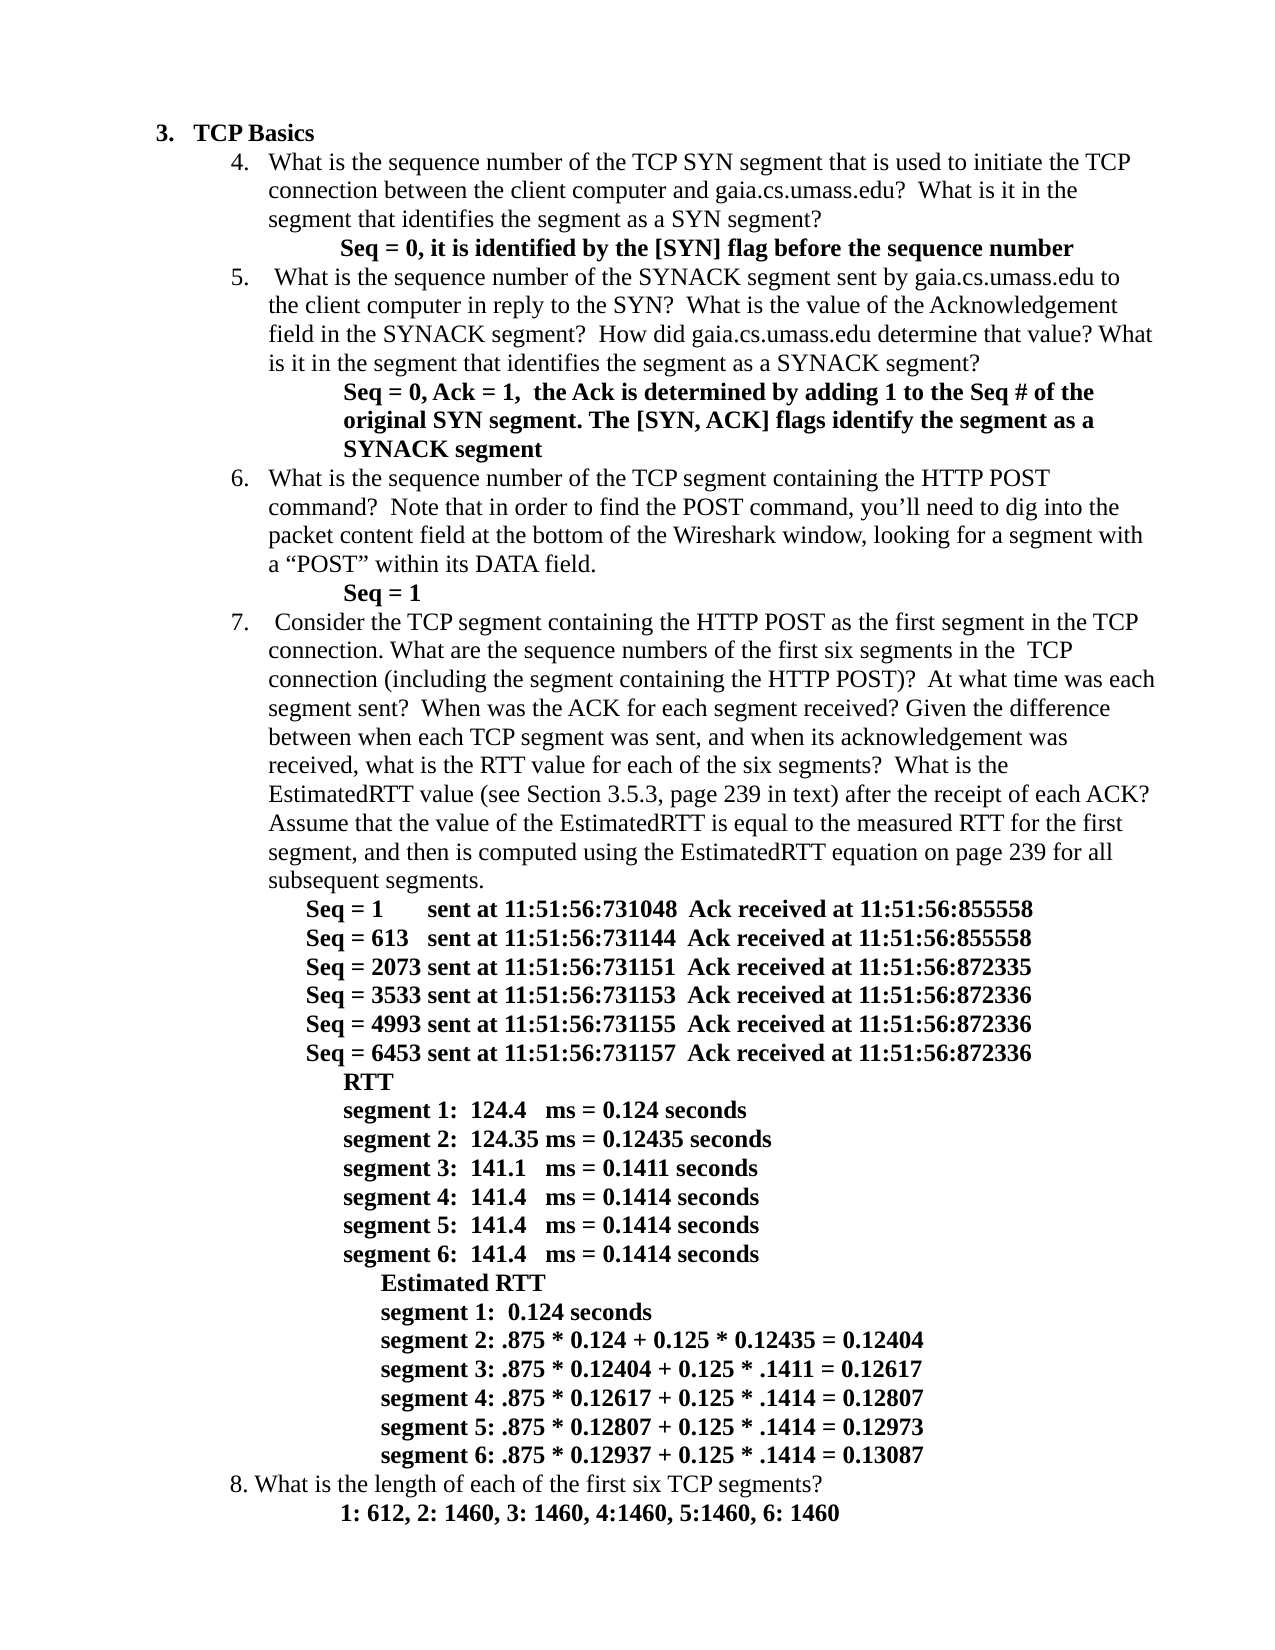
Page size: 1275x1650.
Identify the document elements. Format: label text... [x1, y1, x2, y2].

list segment 6: 141.4 ms = 0.1414 seconds [306, 1239, 1157, 1268]
list segment 2: 124.35 ms = 0.12435 seconds [306, 1124, 1157, 1153]
list segment 4: 141.4 ms = 0.1414 seconds [306, 1182, 1157, 1211]
list segment 1: 124.4 ms = 0.124 seconds [306, 1096, 1157, 1124]
list segment 6: .875 * 0.12937 + 0.125 * .1414 = 0.13087 [343, 1441, 1157, 1469]
list What is the sequence number of the SYNACK segment sent by gaia.cs.umass.edu to the client computer in reply to the SYN? What is the value of the Acknowledgement field in the SYNACK segment? How did gaia.cs.umass.edu determine that value? What is it in the segment that identifies the segment as a SYNACK segment? [231, 262, 1157, 377]
list RTT [306, 1067, 1157, 1096]
list What is the sequence number of the TCP segment containing the HTTP POST command? Note that in order to find the POST command, you’ll need to dig into the packet content field at the bottom of the Wireshark window, looking for a segment with a “POST” within its DATA field. [231, 463, 1157, 578]
text 8. What is the length of each of the first six TCP segments? [118, 1469, 1157, 1498]
list segment 1: 0.124 seconds [343, 1297, 1157, 1326]
list What is the sequence number of the TCP SYN segment that is used to initiate the TCP connection between the client computer and gaia.cs.umass.edu? What is it in the segment that identifies the segment as a SYN segment? [231, 147, 1157, 233]
list segment 2: .875 * 0.124 + 0.125 * 0.12435 = 0.12404 [343, 1326, 1157, 1354]
list segment 3: .875 * 0.12404 + 0.125 * .1411 = 0.12617 [343, 1354, 1157, 1383]
text 1: 612, 2: 1460, 3: 1460, 4:1460, 5:1460, 6: 1460 [118, 1498, 1157, 1527]
list Seq = 4993 sent at 11:51:56:731155 Ack received at 11:51:56:872336 [268, 1009, 1157, 1038]
list Seq = 0, Ack = 1, the Ack is determined by adding 1 to the Seq # of the original SYN segment. The [SYN, ACK] flags identify the segment as a SYNACK segment [306, 377, 1157, 463]
list Seq = 1 sent at 11:51:56:731048 Ack received at 11:51:56:855558 [268, 894, 1157, 923]
list Estimated RTT [343, 1268, 1157, 1297]
list segment 3: 141.1 ms = 0.1411 seconds [306, 1153, 1157, 1182]
list Seq = 2073 sent at 11:51:56:731151 Ack received at 11:51:56:872335 [268, 952, 1157, 981]
list segment 5: .875 * 0.12807 + 0.125 * .1414 = 0.12973 [343, 1412, 1157, 1441]
text Seq = 0, it is identified by the [SYN] flag before the sequence number [118, 233, 1157, 262]
list segment 4: .875 * 0.12617 + 0.125 * .1414 = 0.12807 [343, 1383, 1157, 1412]
list TCP Basics [156, 118, 1157, 147]
list Seq = 1 [306, 578, 1157, 607]
list Consider the TCP segment containing the HTTP POST as the first segment in the TCP connection. What are the sequence numbers of the first six segments in the TCP connection (including the segment containing the HTTP POST)? At what time was each segment sent? When was the ACK for each segment received? Given the difference between when each TCP segment was sent, and when its acknowledgement was received, what is the RTT value for each of the six segments? What is the EstimatedRTT value (see Section 3.5.3, page 239 in text) after the receipt of each ACK? Assume that the value of the EstimatedRTT is equal to the measured RTT for the first segment, and then is computed using the EstimatedRTT equation on page 239 for all subsequent segments. [231, 607, 1157, 894]
list Seq = 6453 sent at 11:51:56:731157 Ack received at 11:51:56:872336 [268, 1038, 1157, 1067]
list Seq = 613 sent at 11:51:56:731144 Ack received at 11:51:56:855558 [268, 923, 1157, 952]
list segment 5: 141.4 ms = 0.1414 seconds [306, 1211, 1157, 1239]
list Seq = 3533 sent at 11:51:56:731153 Ack received at 11:51:56:872336 [268, 981, 1157, 1009]
